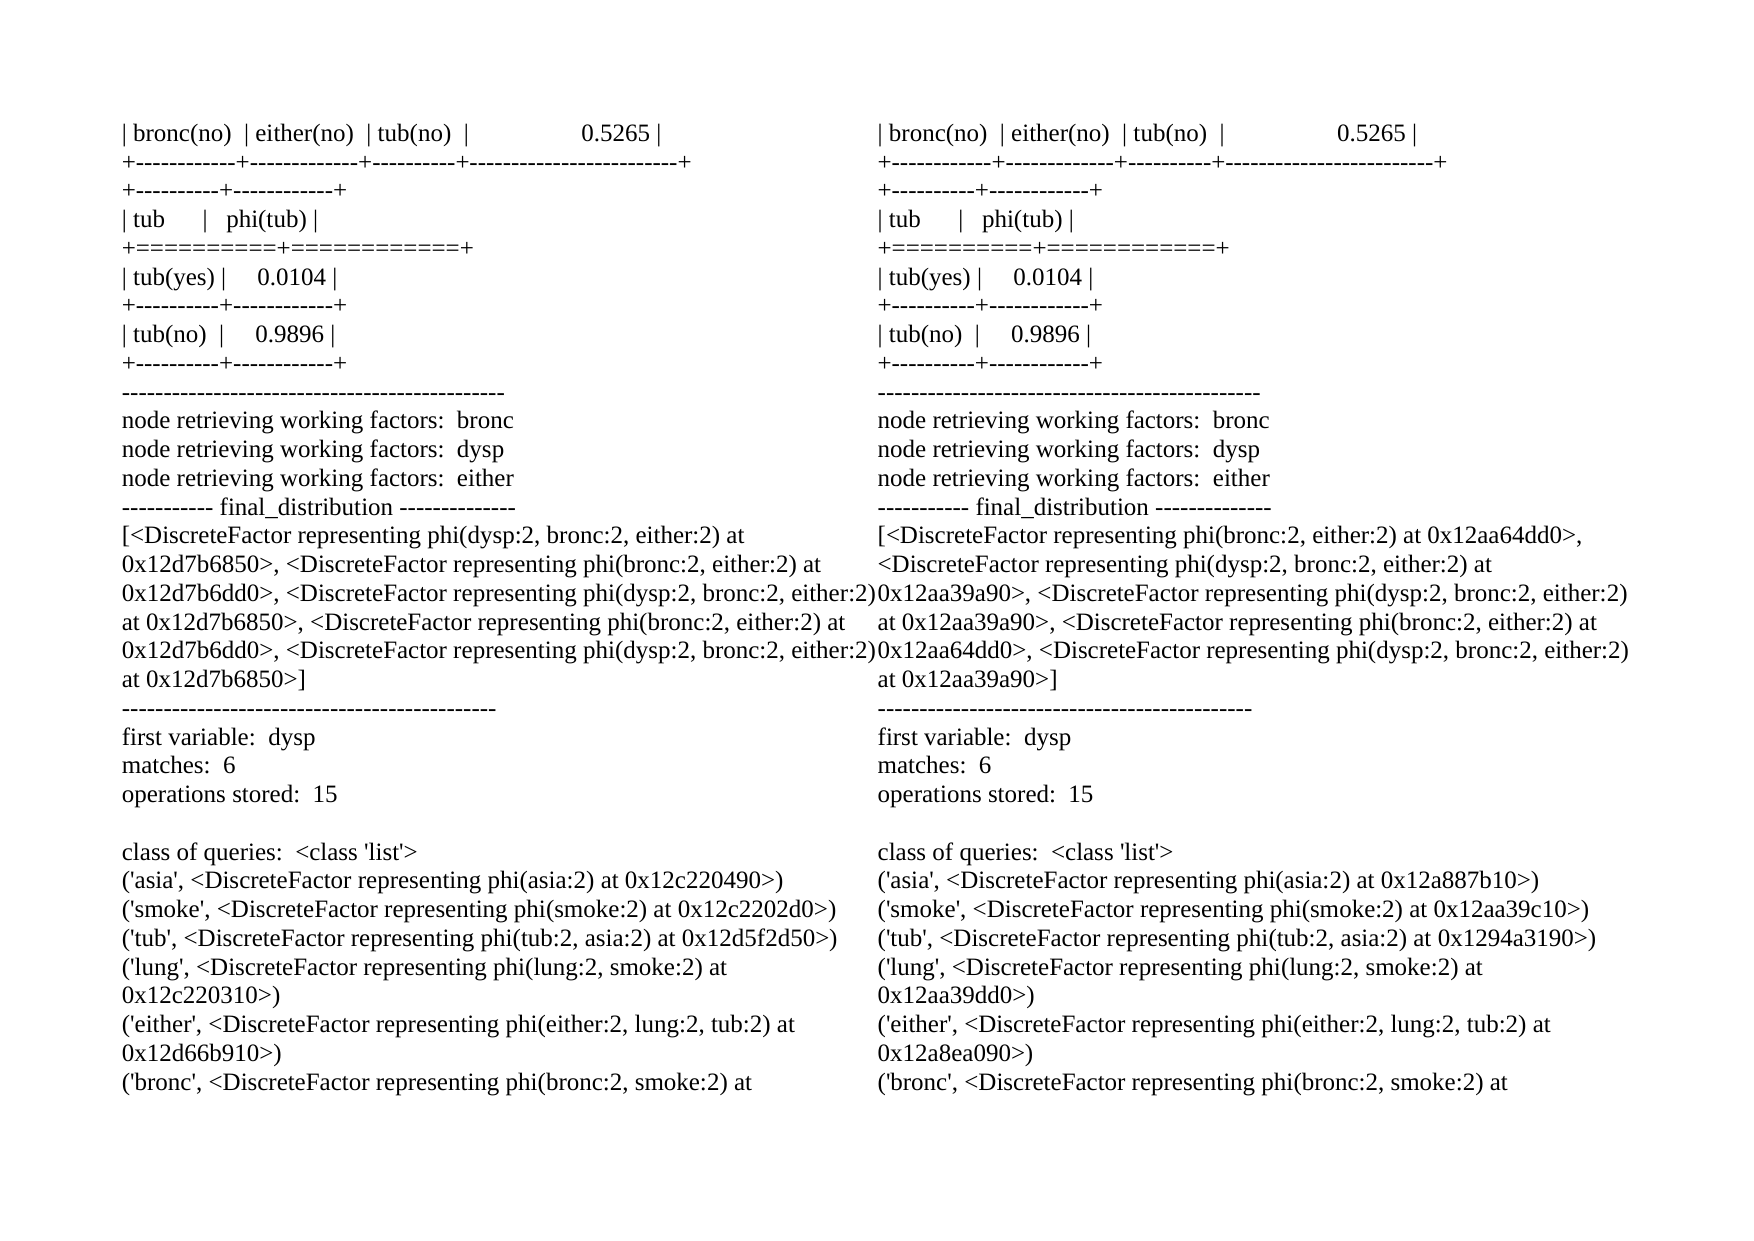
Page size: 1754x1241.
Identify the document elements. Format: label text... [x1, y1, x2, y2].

table_header | bronc(no) | either(no) | tub(no) | 0.5265 | +------------+-------------+----------+-------------------------+ +----------+------------+ | tub | phi(tub) | +==========+============+ | tub(yes) | 0.0104 | +----------+------------+ | tub(no) | 0.9896 | +----------+------------+ ---------------------------------------------- node retrieving working factors: bronc node retrieving working factors: dysp node retrieving working factors: either ----------- final_distribution -------------- [<DiscreteFactor representing phi(dysp:2, bronc:2, either:2) at 0x12d7b6850>, <DiscreteFactor representing phi(bronc:2, either:2) at 0x12d7b6dd0>, <DiscreteFactor representing phi(dysp:2, bronc:2, either:2) at 0x12d7b6850>, <DiscreteFactor representing phi(bronc:2, either:2) at 0x12d7b6dd0>, <DiscreteFactor representing phi(dysp:2, bronc:2, either:2) at 0x12d7b6850>] --------------------------------------------- first variable: dysp matches: 6 operations stored: 15 class of queries: <class 'list'> ('asia', <DiscreteFactor representing phi(asia:2) at 0x12c220490>) ('smoke', <DiscreteFactor representing phi(smoke:2) at 0x12c2202d0>) ('tub', <DiscreteFactor representing phi(tub:2, asia:2) at 0x12d5f2d50>) ('lung', <DiscreteFactor representing phi(lung:2, smoke:2) at 0x12c220310>) ('either', <DiscreteFactor representing phi(either:2, lung:2, tub:2) at 0x12d66b910>) ('bronc', <DiscreteFactor representing phi(bronc:2, smoke:2) at [122, 118, 877, 1096]
table_header | bronc(no) | either(no) | tub(no) | 0.5265 | +------------+-------------+----------+-------------------------+ +----------+------------+ | tub | phi(tub) | +==========+============+ | tub(yes) | 0.0104 | +----------+------------+ | tub(no) | 0.9896 | +----------+------------+ ---------------------------------------------- node retrieving working factors: bronc node retrieving working factors: dysp node retrieving working factors: either ----------- final_distribution -------------- [<DiscreteFactor representing phi(bronc:2, either:2) at 0x12aa64dd0>, <DiscreteFactor representing phi(dysp:2, bronc:2, either:2) at 0x12aa39a90>, <DiscreteFactor representing phi(dysp:2, bronc:2, either:2) at 0x12aa39a90>, <DiscreteFactor representing phi(bronc:2, either:2) at 0x12aa64dd0>, <DiscreteFactor representing phi(dysp:2, bronc:2, either:2) at 0x12aa39a90>] --------------------------------------------- first variable: dysp matches: 6 operations stored: 15 class of queries: <class 'list'> ('asia', <DiscreteFactor representing phi(asia:2) at 0x12a887b10>) ('smoke', <DiscreteFactor representing phi(smoke:2) at 0x12aa39c10>) ('tub', <DiscreteFactor representing phi(tub:2, asia:2) at 0x1294a3190>) ('lung', <DiscreteFactor representing phi(lung:2, smoke:2) at 0x12aa39dd0>) ('either', <DiscreteFactor representing phi(either:2, lung:2, tub:2) at 0x12a8ea090>) ('bronc', <DiscreteFactor representing phi(bronc:2, smoke:2) at [878, 118, 1636, 1096]
